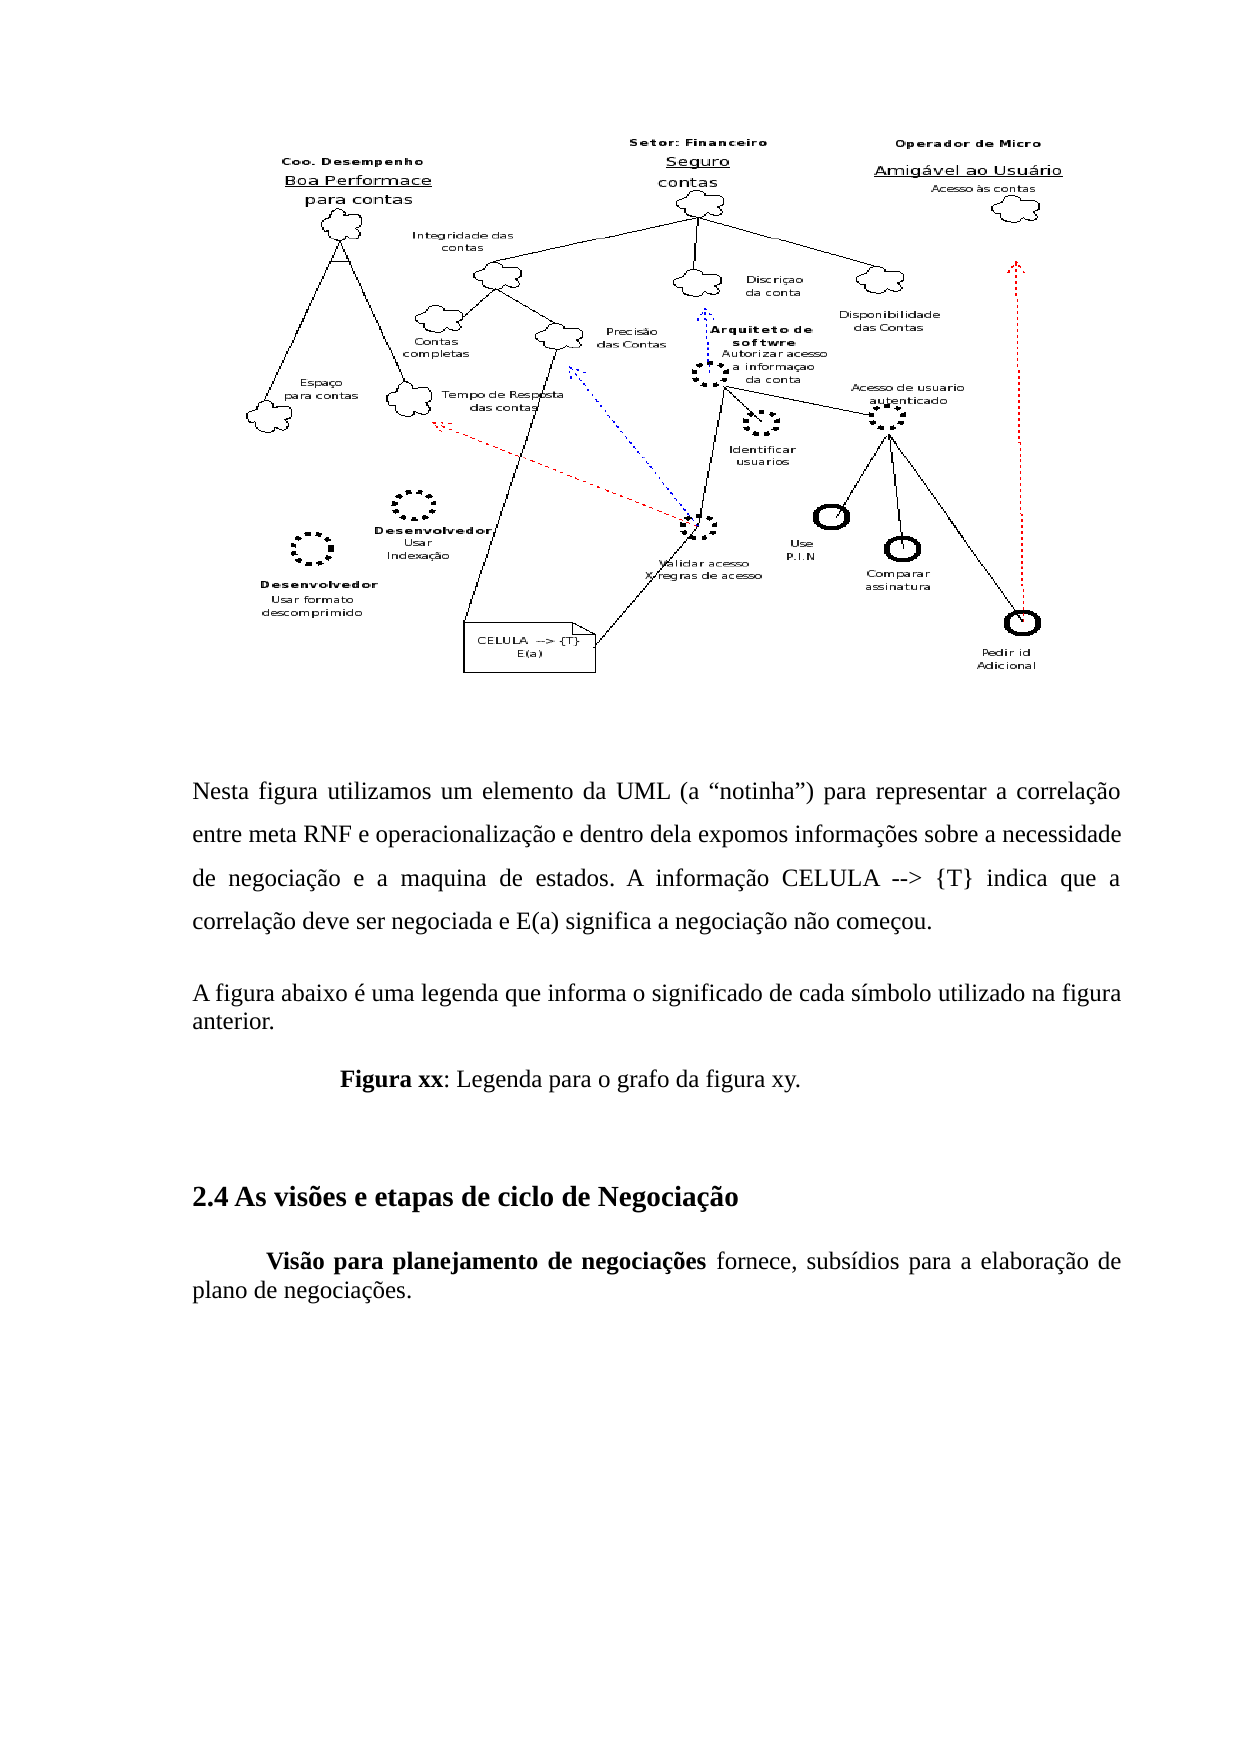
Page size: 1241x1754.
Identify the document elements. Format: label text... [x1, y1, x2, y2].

text Figura xx: Legenda para o grafo da figura xy. [192, 1064, 1122, 1093]
picture [237, 130, 1083, 676]
text Nesta figura utilizamos um elemento da UML (a “notinha”) para representar a correlação entre meta RNF e operacionalização e dentro dela expomos informações sobre a necessidade de negociação e a maquina de estados. A informação CELULA --> {T} indica que a correlação deve ser negociada e E(a) significa a negociação não começou. [192, 776, 1122, 934]
text Visão para planejamento de negociações fornece, subsídios para a elaboração de plano de negociações. [192, 1246, 1122, 1303]
text 2.4 As visões e etapas de ciclo de Negociação [192, 1179, 1122, 1212]
text A figura abaixo é uma legenda que informa o significado de cada símbolo utilizado na figura anterior. [192, 978, 1122, 1035]
